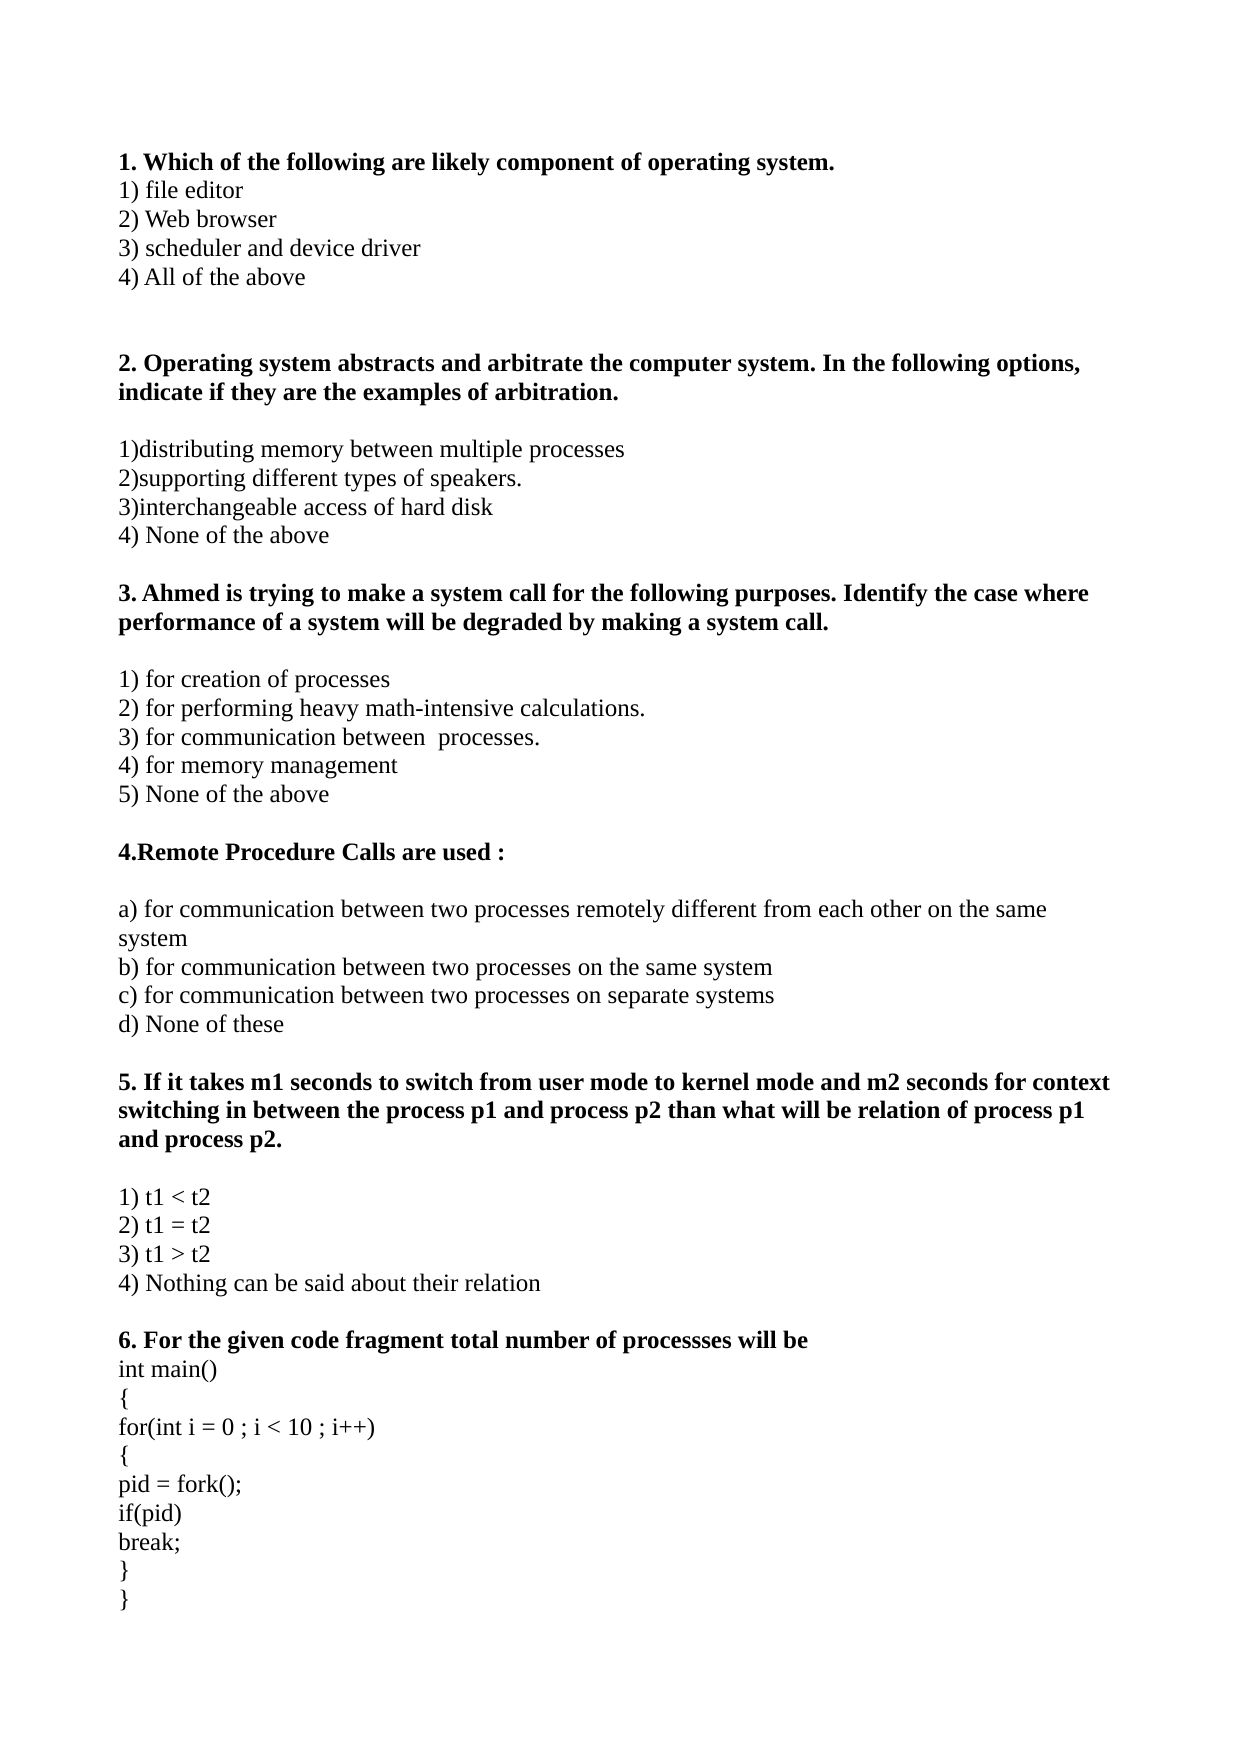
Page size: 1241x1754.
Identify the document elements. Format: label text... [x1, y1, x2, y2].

text int main() [118, 1354, 1122, 1383]
text 6. For the given code fragment total number of processses will be [118, 1326, 1122, 1354]
text 2) t1 = t2 [118, 1211, 1122, 1239]
text 2) for performing heavy math-intensive calculations. [118, 693, 1122, 722]
text 3. Ahmed is trying to make a system call for the following purposes. Identify the case where performance of a system will be degraded by making a system call. [118, 578, 1122, 636]
text 2) Web browser [118, 204, 1122, 233]
text 5) None of the above [118, 779, 1122, 808]
text 1. Which of the following are likely component of operating system. [118, 147, 1122, 176]
text 2)supporting different types of speakers. [118, 463, 1122, 492]
text 1)distributing memory between multiple processes [118, 434, 1122, 463]
text 4) Nothing can be said about their relation [118, 1268, 1122, 1297]
text 3) scheduler and device driver [118, 233, 1122, 262]
text if(pid) [118, 1498, 1122, 1527]
text 3)interchangeable access of hard disk [118, 492, 1122, 521]
text break; [118, 1527, 1122, 1556]
text { [118, 1441, 1122, 1469]
text pid = fork(); [118, 1469, 1122, 1498]
text { [118, 1383, 1122, 1412]
text 1) file editor [118, 176, 1122, 204]
text 3) t1 > t2 [118, 1239, 1122, 1268]
text } [118, 1584, 1122, 1613]
text } [118, 1556, 1122, 1584]
text 5. If it takes m1 seconds to switch from user mode to kernel mode and m2 seconds for context switching in between the process p1 and process p2 than what will be relation of process p1 and process p2. [118, 1067, 1122, 1153]
text 4) for memory management [118, 751, 1122, 779]
text 4) All of the above [118, 262, 1122, 291]
text 4) None of the above [118, 521, 1122, 549]
text for(int i = 0 ; i < 10 ; i++) [118, 1412, 1122, 1441]
text 4.Remote Procedure Calls are used : [118, 837, 1122, 866]
text 2. Operating system abstracts and arbitrate the computer system. In the following options, indicate if they are the examples of arbitration. [118, 348, 1122, 406]
text 3) for communication between processes. [118, 722, 1122, 751]
text a) for communication between two processes remotely different from each other on the same system b) for communication between two processes on the same system c) for communication between two processes on separate systems d) None of these [118, 866, 1122, 1038]
text 1) for creation of processes [118, 664, 1122, 693]
text 1) t1 < t2 [118, 1182, 1122, 1211]
